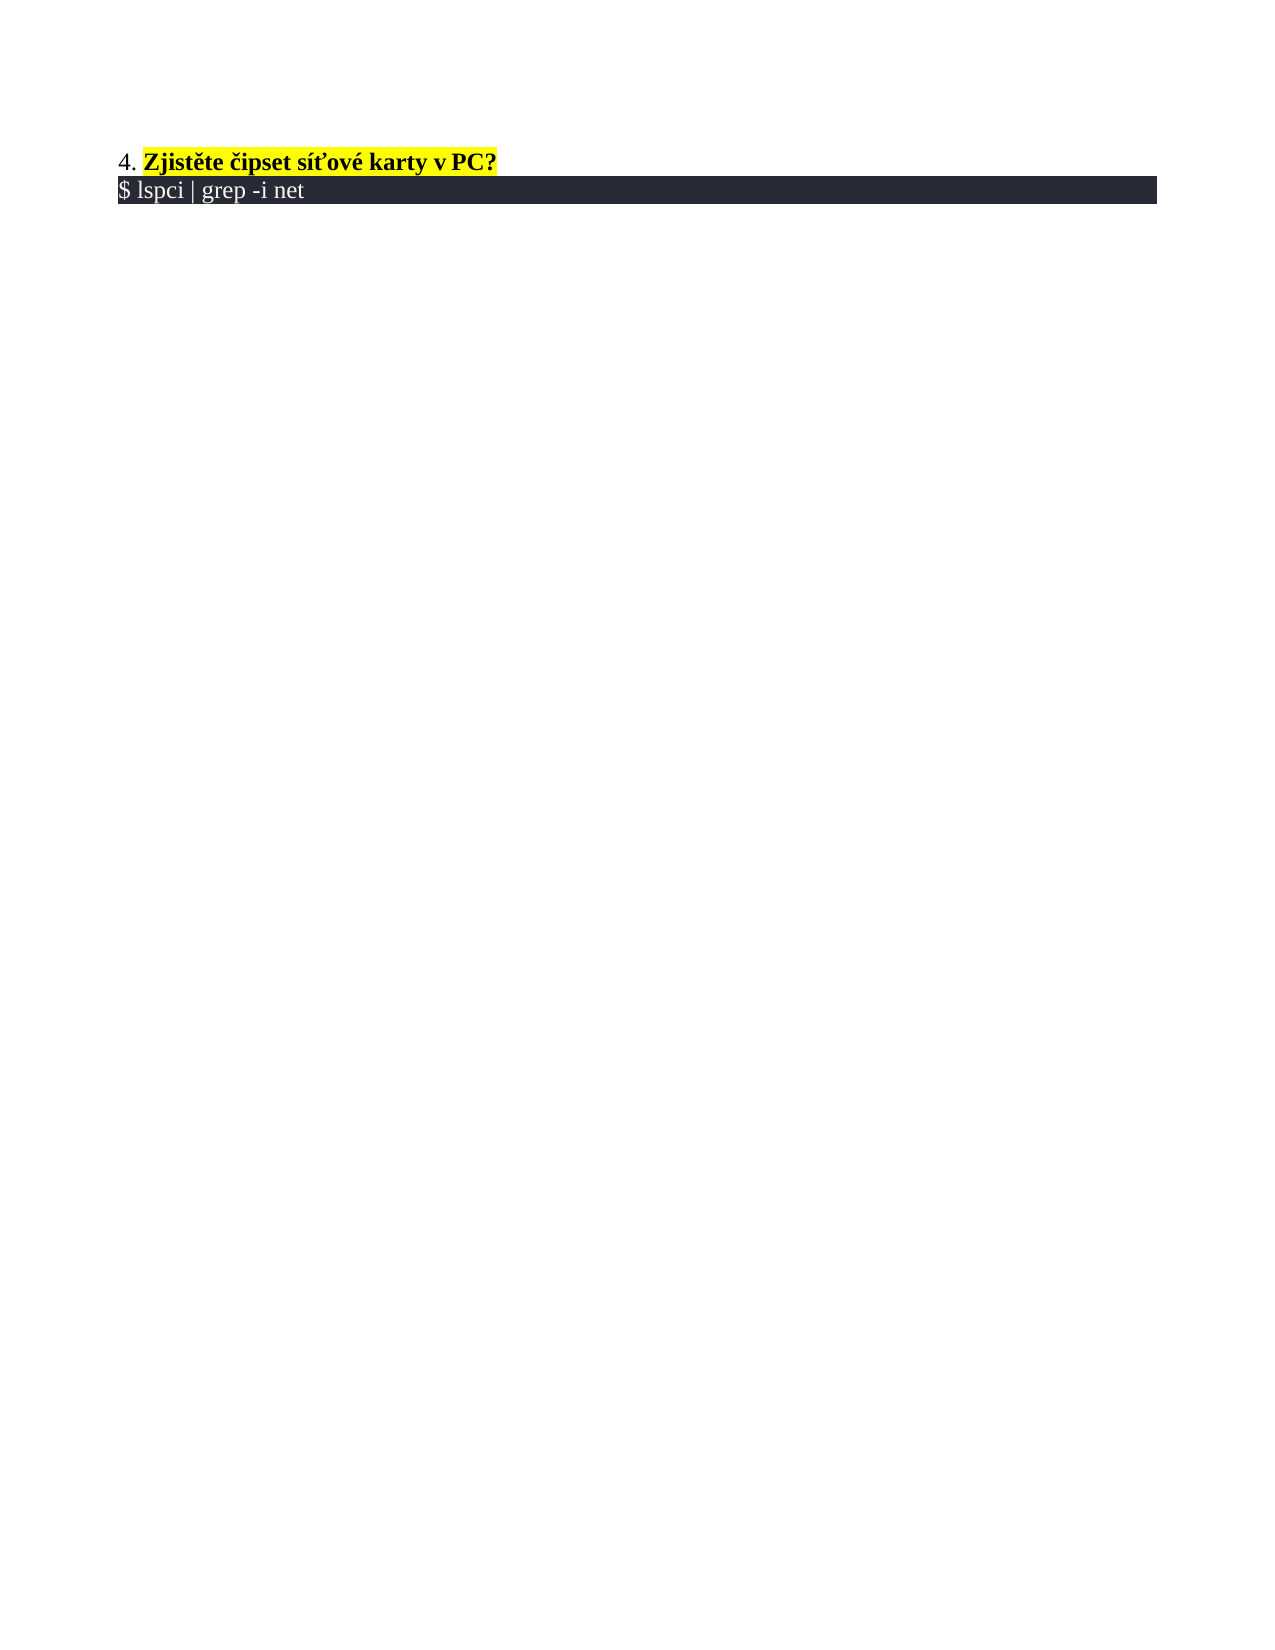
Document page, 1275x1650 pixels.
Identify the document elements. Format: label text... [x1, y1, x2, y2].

text $ lspci | grep -i net [118, 176, 1157, 204]
text 4. Zjistěte čipset síťové karty v PC? [118, 147, 1157, 176]
